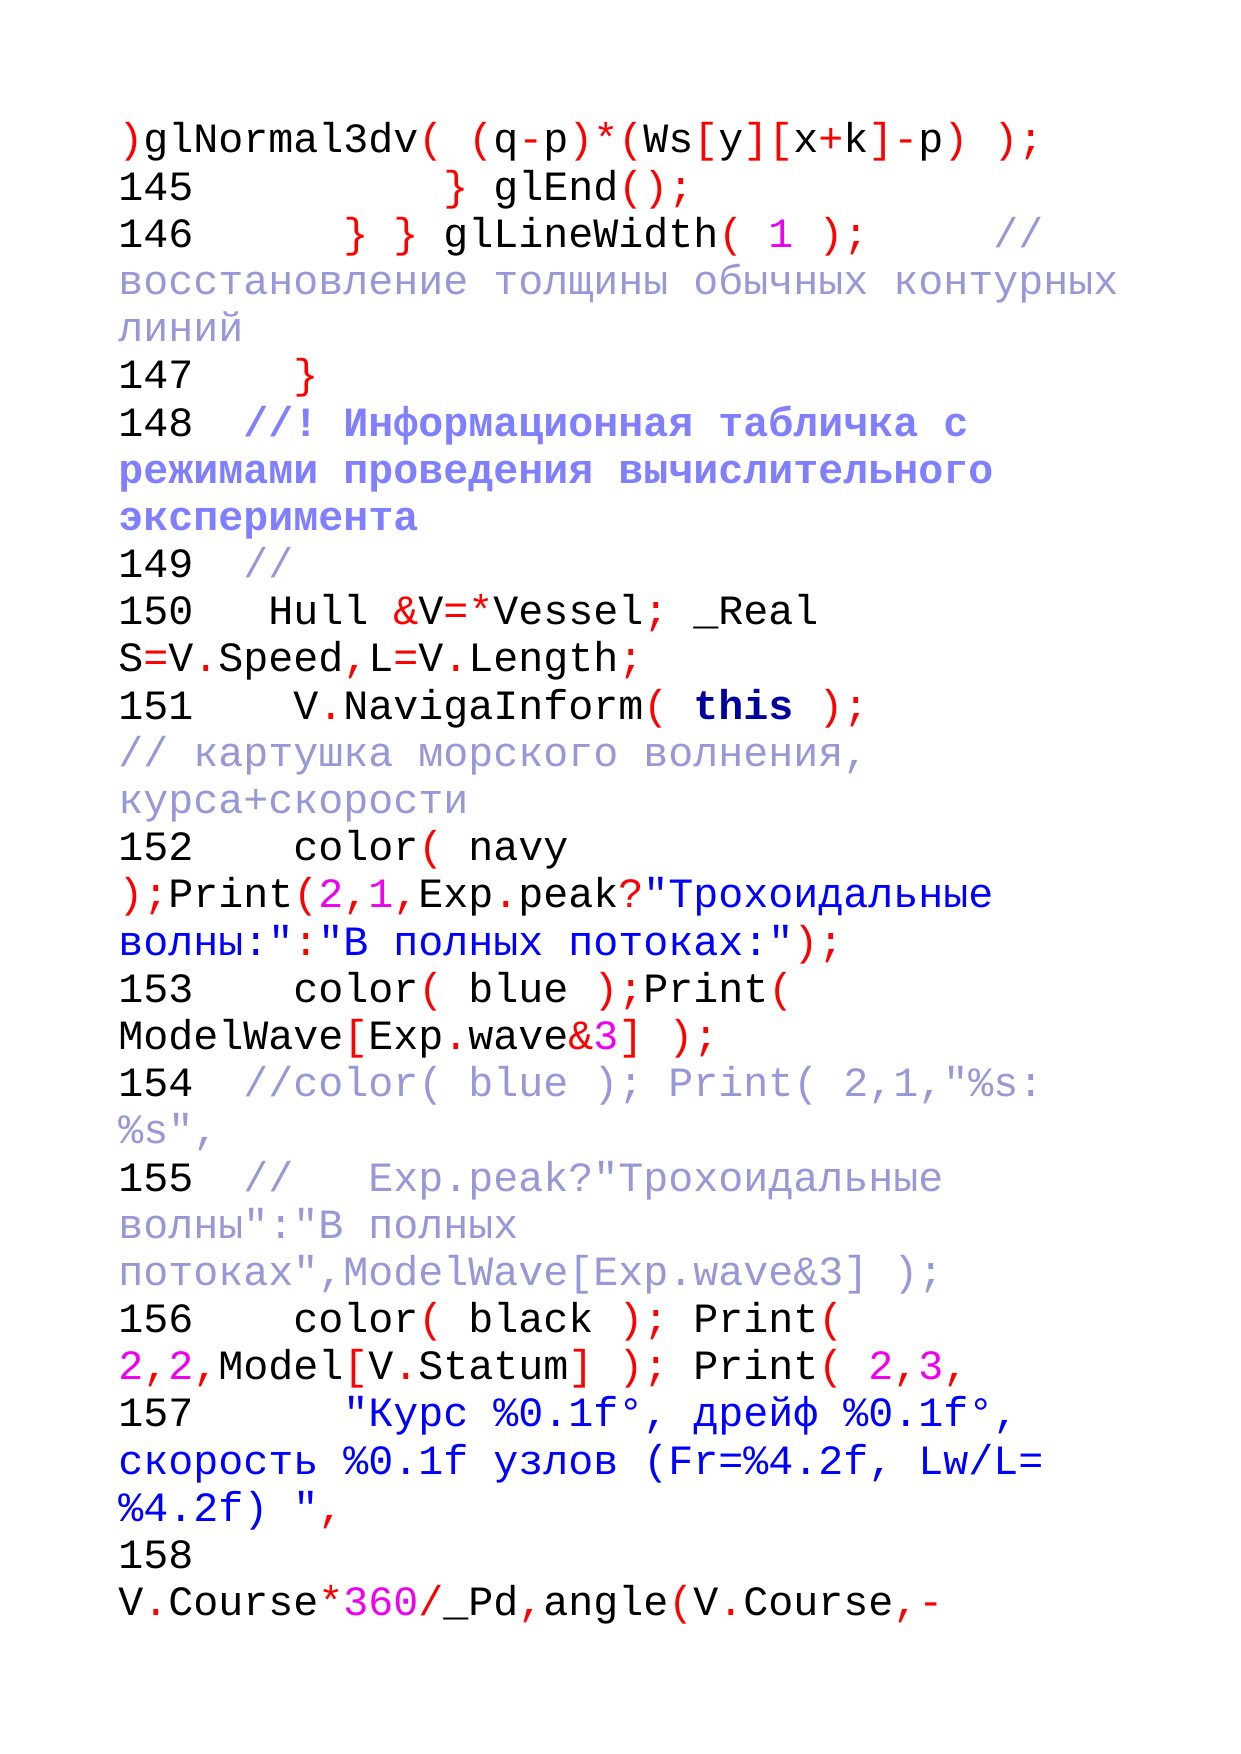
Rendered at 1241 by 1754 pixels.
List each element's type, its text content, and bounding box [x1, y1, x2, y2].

subtitle 150 Hull &V=*Vessel; _Real S=V.Speed,L=V.Length; [393, 590, 418, 684]
subtitle 150 Hull &V=*Vessel; _Real S=V.Speed,L=V.Length; [618, 590, 1122, 684]
subtitle 148 //! Информационная табличка c режимами проведения вычислительного эксперимента [118, 401, 1122, 543]
subtitle 144 if( x<mX-k )glNormal3dv( (q-p)*(Ws[y][x+k]-p) ); [118, 118, 143, 165]
subtitle 155 // Exp.peak?"Трохоидальные волны":"В полных потоках",ModelWave[Exp.wave&3] ); [118, 1156, 1122, 1298]
subtitle 145 } glEnd(); [618, 165, 1122, 212]
subtitle 146 } } glLineWidth( 1 ); // восстановление толщины обычных контурных линий [118, 212, 1122, 354]
subtitle 151 V.NavigaInform( this ); // картушка морского волнения, курса+скорости [118, 684, 1122, 826]
subtitle 152 color( navy );Print(2,1,Exp.peak?"Трохоидальные волны:":"В полных потоках:"); [118, 826, 1122, 967]
subtitle 156 color( black ); Print( 2,2,Model[V.Statum] ); Print( 2,3, [118, 1298, 293, 1392]
subtitle 145 } glEnd(); [118, 165, 493, 212]
subtitle 144 if( x<mX-k )glNormal3dv( (q-p)*(Ws[y][x+k]-p) ); [693, 118, 718, 165]
subtitle 158 V.Course*360/_Pd,angle(V.Course,-V.Swing[-1].z)*360/_Pd,S*3600/_Mile, [118, 1534, 1122, 1628]
subtitle 153 color( blue );Print( ModelWave[Exp.wave&3] ); [118, 967, 1122, 1062]
subtitle 150 Hull &V=*Vessel; _Real S=V.Speed,L=V.Length; [118, 590, 268, 684]
subtitle 149 // [118, 543, 1122, 590]
subtitle 144 if( x<mX-k )glNormal3dv( (q-p)*(Ws[y][x+k]-p) ); [868, 118, 918, 165]
subtitle 157 "Курс %0.1f°, дрейф %0.1f°, скорость %0.1f узлов (Fr=%4.2f, Lw/L=%4.2f) ", [118, 1392, 1122, 1534]
subtitle 156 color( black ); Print( 2,2,Model[V.Statum] ); Print( 2,3, [568, 1298, 693, 1392]
subtitle 154 //color( blue ); Print( 2,1,"%s: %s", [118, 1062, 1122, 1156]
subtitle 144 if( x<mX-k )glNormal3dv( (q-p)*(Ws[y][x+k]-p) ); [743, 118, 793, 165]
subtitle 156 color( black ); Print( 2,2,Model[V.Statum] ); Print( 2,3, [393, 1298, 468, 1392]
subtitle 144 if( x<mX-k )glNormal3dv( (q-p)*(Ws[y][x+k]-p) ); [518, 118, 543, 165]
subtitle 144 if( x<mX-k )glNormal3dv( (q-p)*(Ws[y][x+k]-p) ); [568, 118, 643, 165]
subtitle 150 Hull &V=*Vessel; _Real S=V.Speed,L=V.Length; [343, 637, 368, 684]
subtitle 147 } [118, 354, 1122, 401]
subtitle 150 Hull &V=*Vessel; _Real S=V.Speed,L=V.Length; [443, 590, 493, 684]
subtitle 144 if( x<mX-k )glNormal3dv( (q-p)*(Ws[y][x+k]-p) ); [818, 118, 843, 165]
subtitle 156 color( black ); Print( 2,2,Model[V.Statum] ); Print( 2,3, [818, 1298, 1122, 1392]
subtitle 144 if( x<mX-k )glNormal3dv( (q-p)*(Ws[y][x+k]-p) ); [418, 118, 493, 165]
subtitle 144 if( x<mX-k )glNormal3dv( (q-p)*(Ws[y][x+k]-p) ); [943, 118, 1122, 165]
